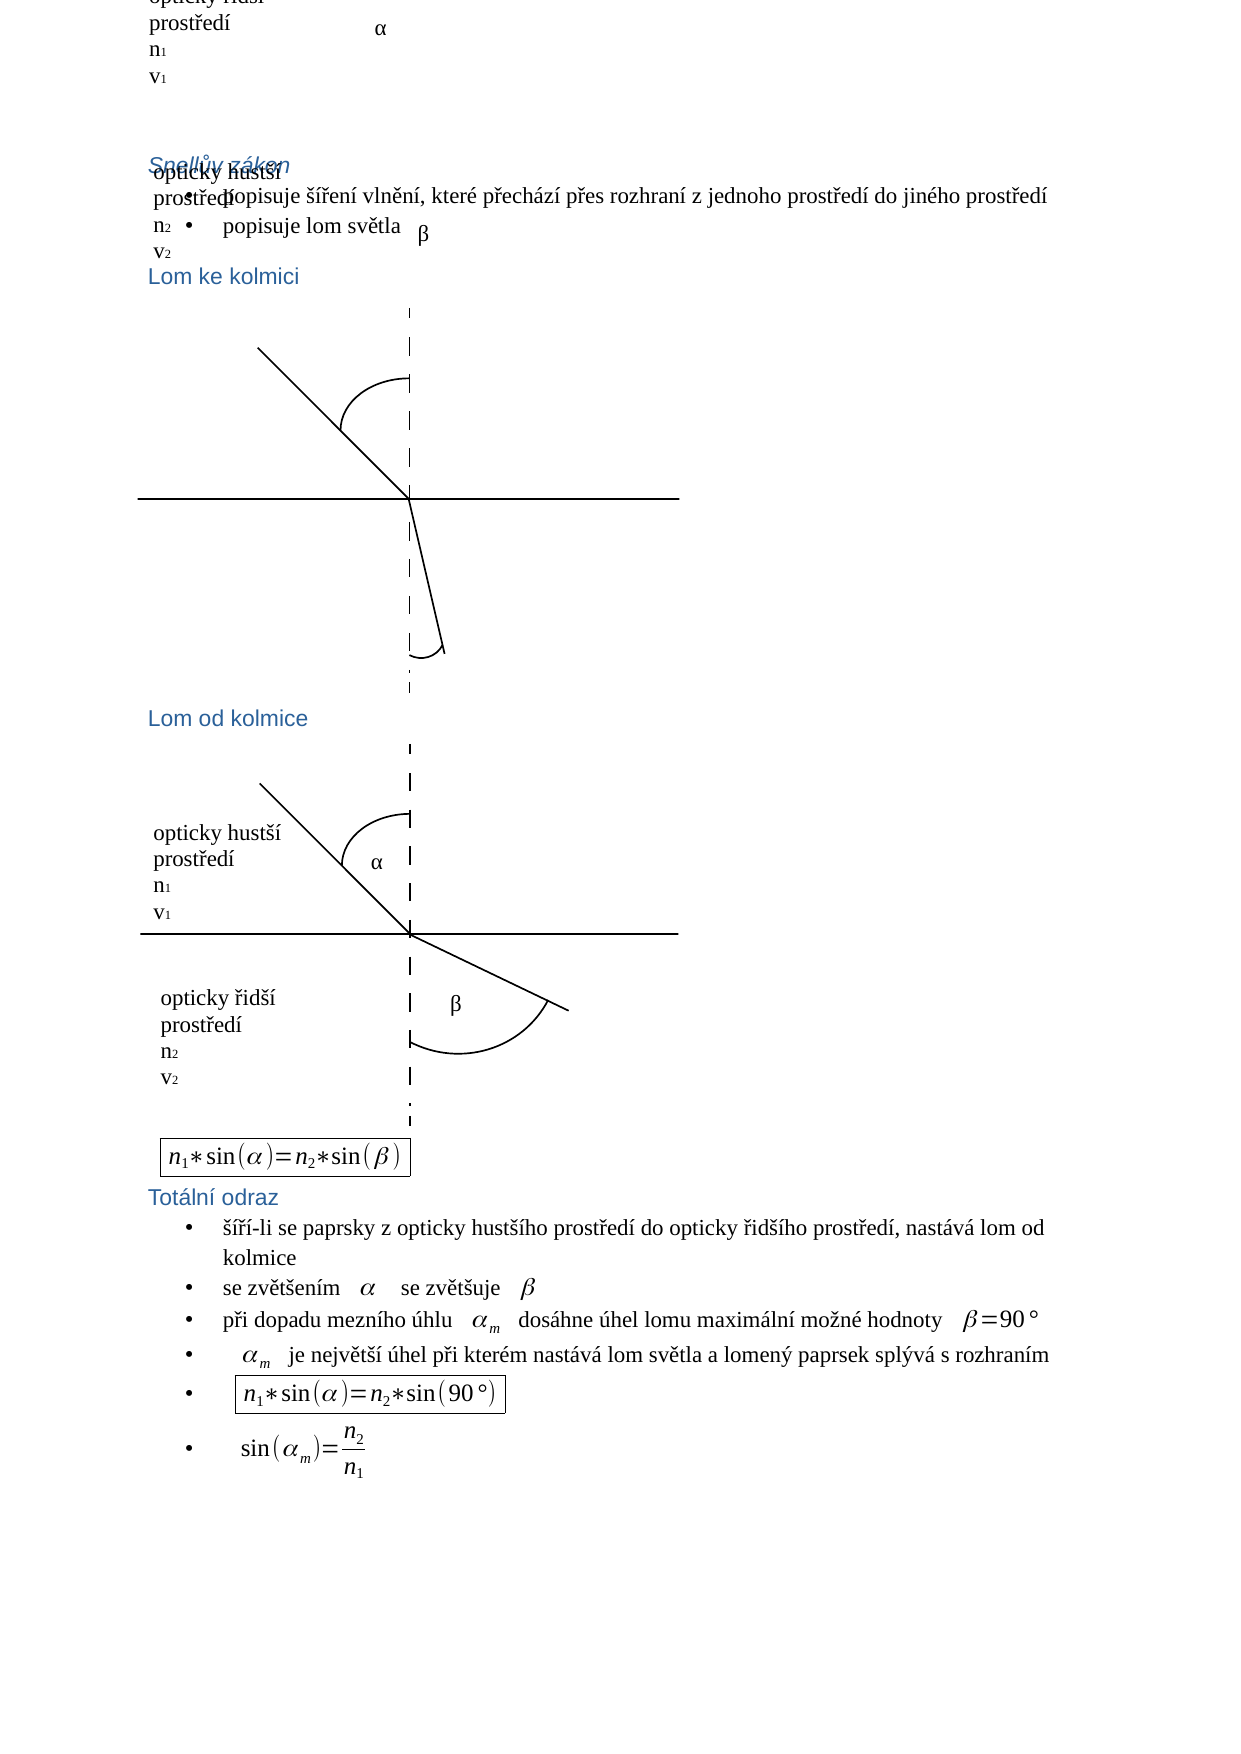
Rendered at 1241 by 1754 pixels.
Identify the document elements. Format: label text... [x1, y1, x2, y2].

subtitle Totální odraz [148, 1183, 1093, 1210]
subtitle Lom ke kolmici [148, 263, 1093, 289]
subtitle Lom od kolmice [148, 298, 1093, 731]
list popisuje šíření vlnění, které přechází přes rozhraní z jednoho prostředí do jiného prostředí [185, 182, 1093, 208]
subtitle Snellův zákon [148, 152, 1093, 178]
list šíří-li se paprsky z opticky hustšího prostředí do opticky řidšího prostředí, nastává lom od kolmice [185, 1214, 1093, 1270]
list při dopadu mezního úhludosáhne úhel lomu maximální možné hodnoty [185, 1306, 1093, 1337]
list je největší úhel při kterém nastává lom světla a lomený paprsek splývá s rozhraním [185, 1341, 1093, 1371]
list se zvětšením se zvětšuje [185, 1274, 1093, 1302]
list popisuje lom světla [185, 212, 1093, 238]
